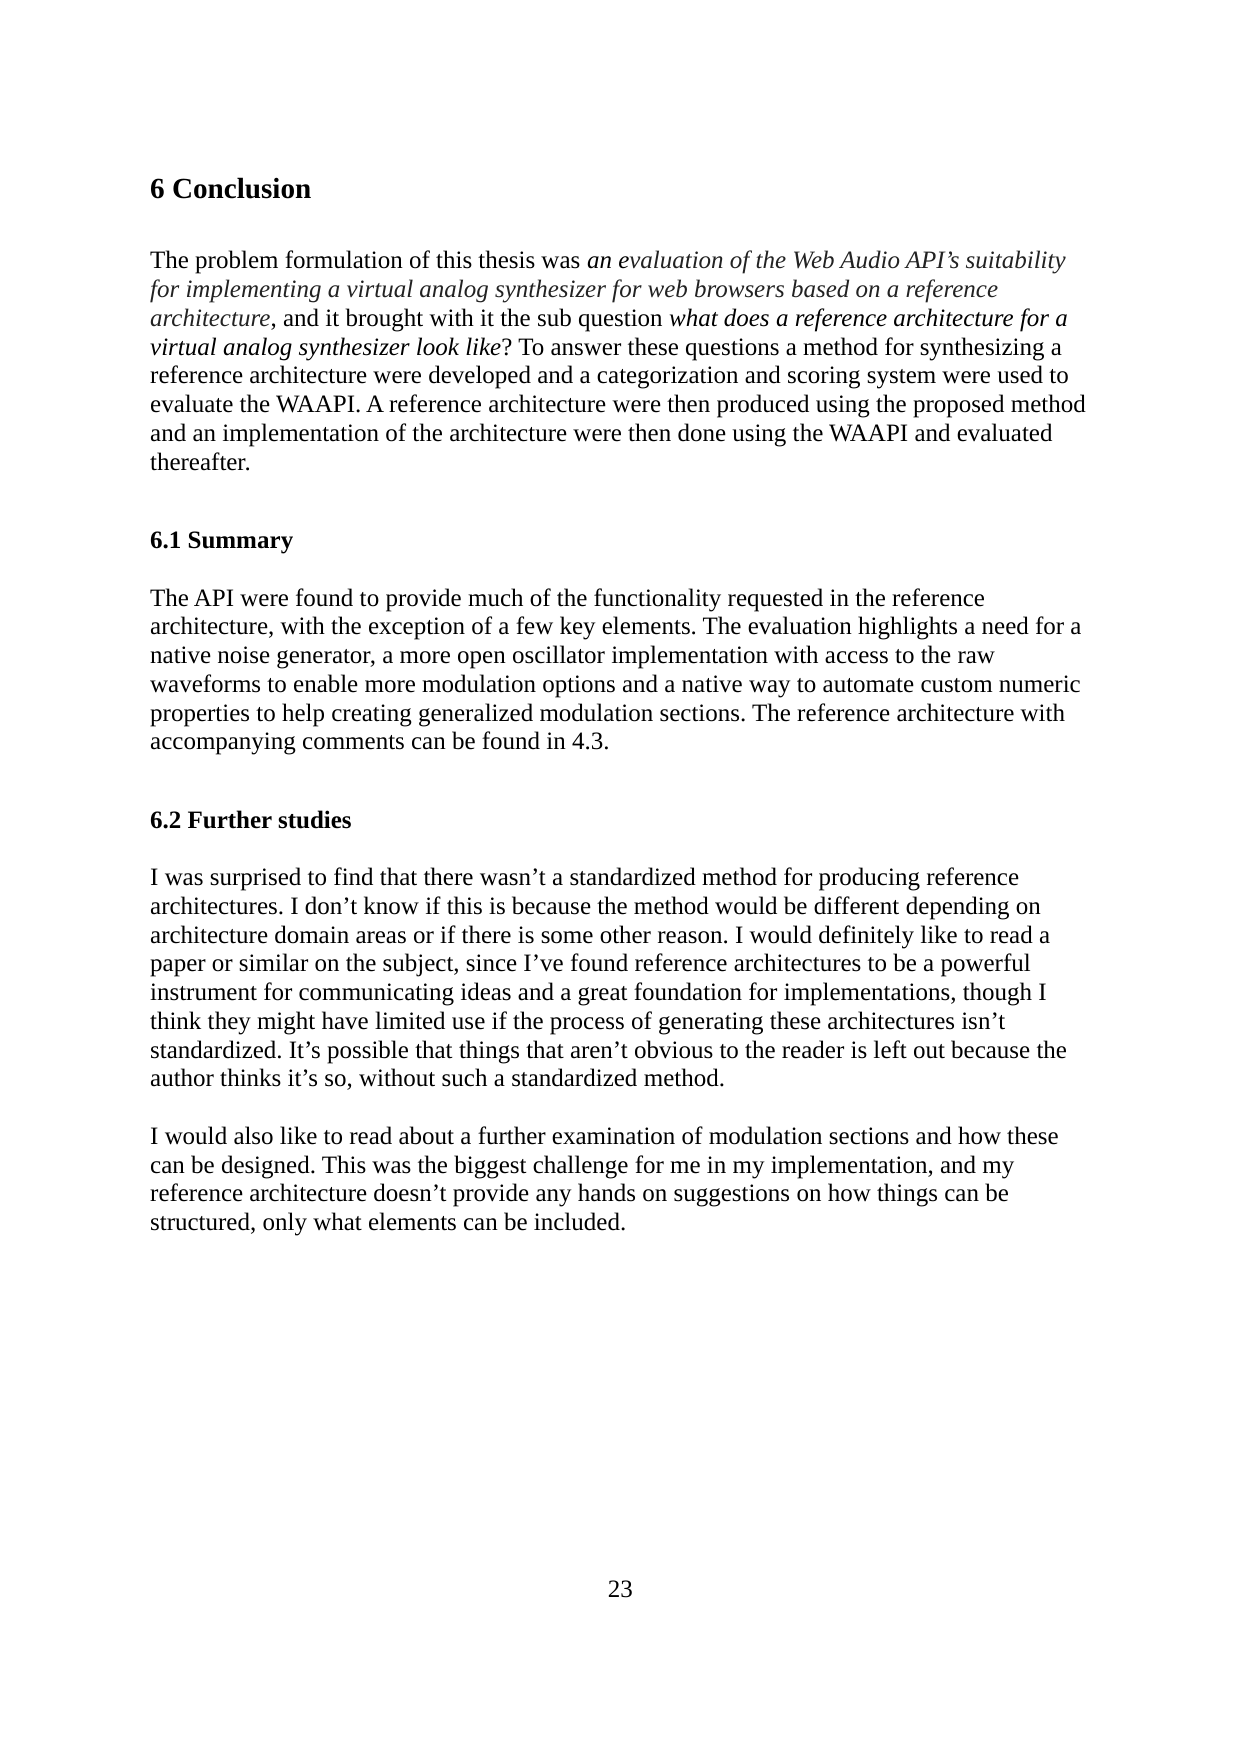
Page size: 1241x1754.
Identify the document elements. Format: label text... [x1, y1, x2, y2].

text The API were found to provide much of the functionality requested in the reference architecture, with the exception of a few key elements. The evaluation highlights a need for a native noise generator, a more open oscillator implementation with access to the raw waveforms to enable more modulation options and a native way to automate custom numeric properties to help creating generalized modulation sections. The reference architecture with accompanying comments can be found in 4.3. [150, 583, 1090, 755]
text I would also like to read about a further examination of modulation sections and how these can be designed. This was the biggest challenge for me in my implementation, and my reference architecture doesn’t provide any hands on suggestions on how things can be structured, only what elements can be included. [150, 1121, 1090, 1236]
subtitle 6.1 Summary [150, 525, 1090, 554]
text I was surprised to find that there wasn’t a standardized method for producing reference architectures. I don’t know if this is because the method would be different depending on architecture domain areas or if there is some other reason. I would definitely like to read a paper or similar on the subject, since I’ve found reference architectures to be a powerful instrument for communicating ideas and a great foundation for implementations, though I think they might have limited use if the process of generating these architectures isn’t standardized. It’s possible that things that aren’t obvious to the reader is left out because the author thinks it’s so, without such a standardized method. [150, 862, 1090, 1092]
subtitle 6.2 Further studies [150, 805, 1090, 833]
subtitle 6 Conclusion [150, 171, 1090, 204]
text The problem formulation of this thesis was an evaluation of the Web Audio API’s suitability for implementing a virtual analog synthesizer for web browsers based on a reference architecture, and it brought with it the sub question what does a reference architecture for a virtual analog synthesizer look like? To answer these questions a method for synthesizing a reference architecture were developed and a categorization and scoring system were used to evaluate the WAAPI. A reference architecture were then produced using the proposed method and an implementation of the architecture were then done using the WAAPI and evaluated thereafter. [150, 246, 1090, 476]
